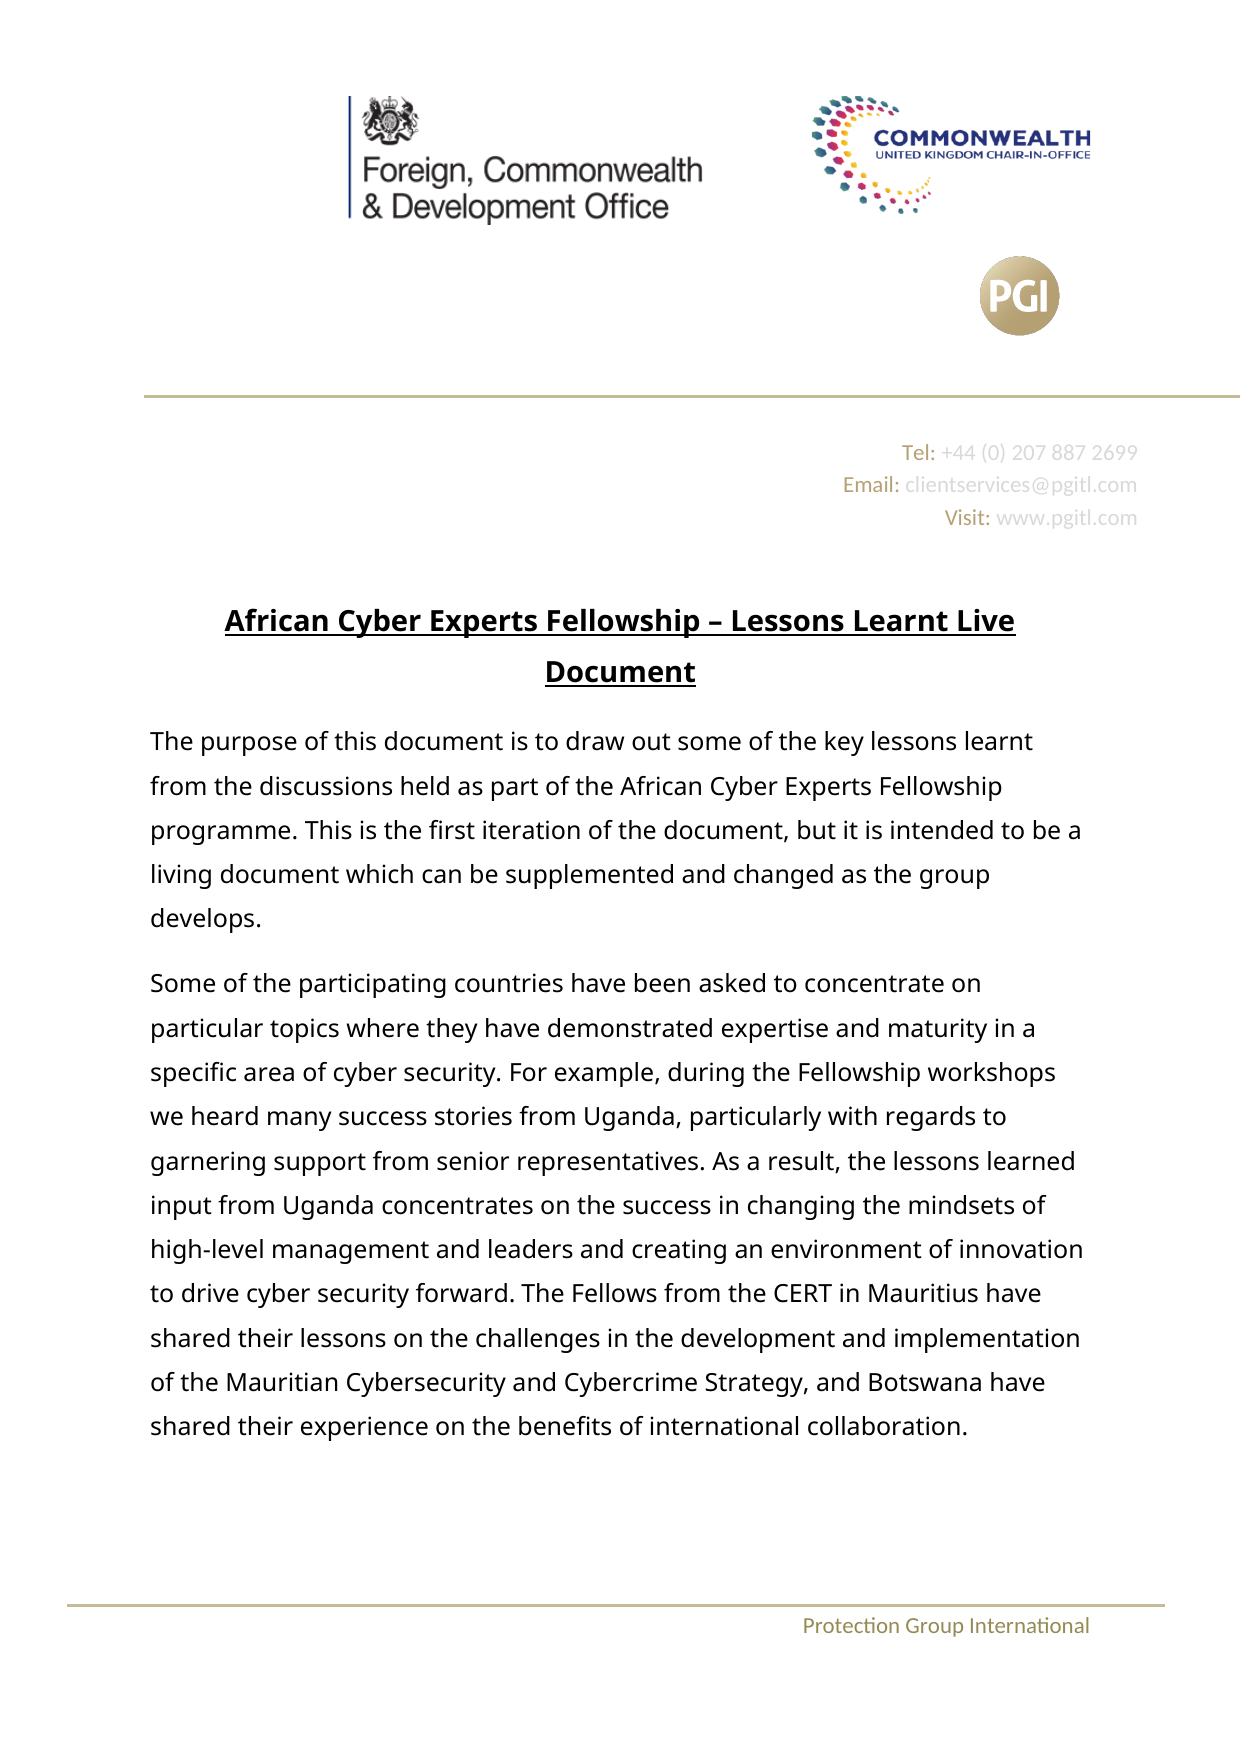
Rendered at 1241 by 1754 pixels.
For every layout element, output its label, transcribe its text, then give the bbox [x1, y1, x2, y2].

text Some of the participating countries have been asked to concentrate on particular topics where they have demonstrated expertise and maturity in a specific area of cyber security. For example, during the Fellowship workshops we heard many success stories from Uganda, particularly with regards to garnering support from senior representatives. As a result, the lessons learned input from Uganda concentrates on the success in changing the mindsets of high-level management and leaders and creating an environment of innovation to drive cyber security forward. The Fellows from the CERT in Mauritius have shared their lessons on the challenges in the development and implementation of the Mauritian Cybersecurity and Cybercrime Strategy, and Botswana have shared their experience on the benefits of international collaboration. [150, 966, 1090, 1443]
text Tel: +44 (0) 207 887 2699 Email: clientservices@pgitl.com Visit: www.pgitl.com [806, 438, 1138, 531]
text African Cyber Experts Fellowship – Lessons Learnt Live Document [150, 600, 1090, 691]
text The purpose of this document is to draw out some of the key lessons learnt from the discussions held as part of the African Cyber Experts Fellowship programme. This is the first iteration of the document, but it is intended to be a living document which can be supplemented and changed as the group develops. [150, 724, 1090, 935]
